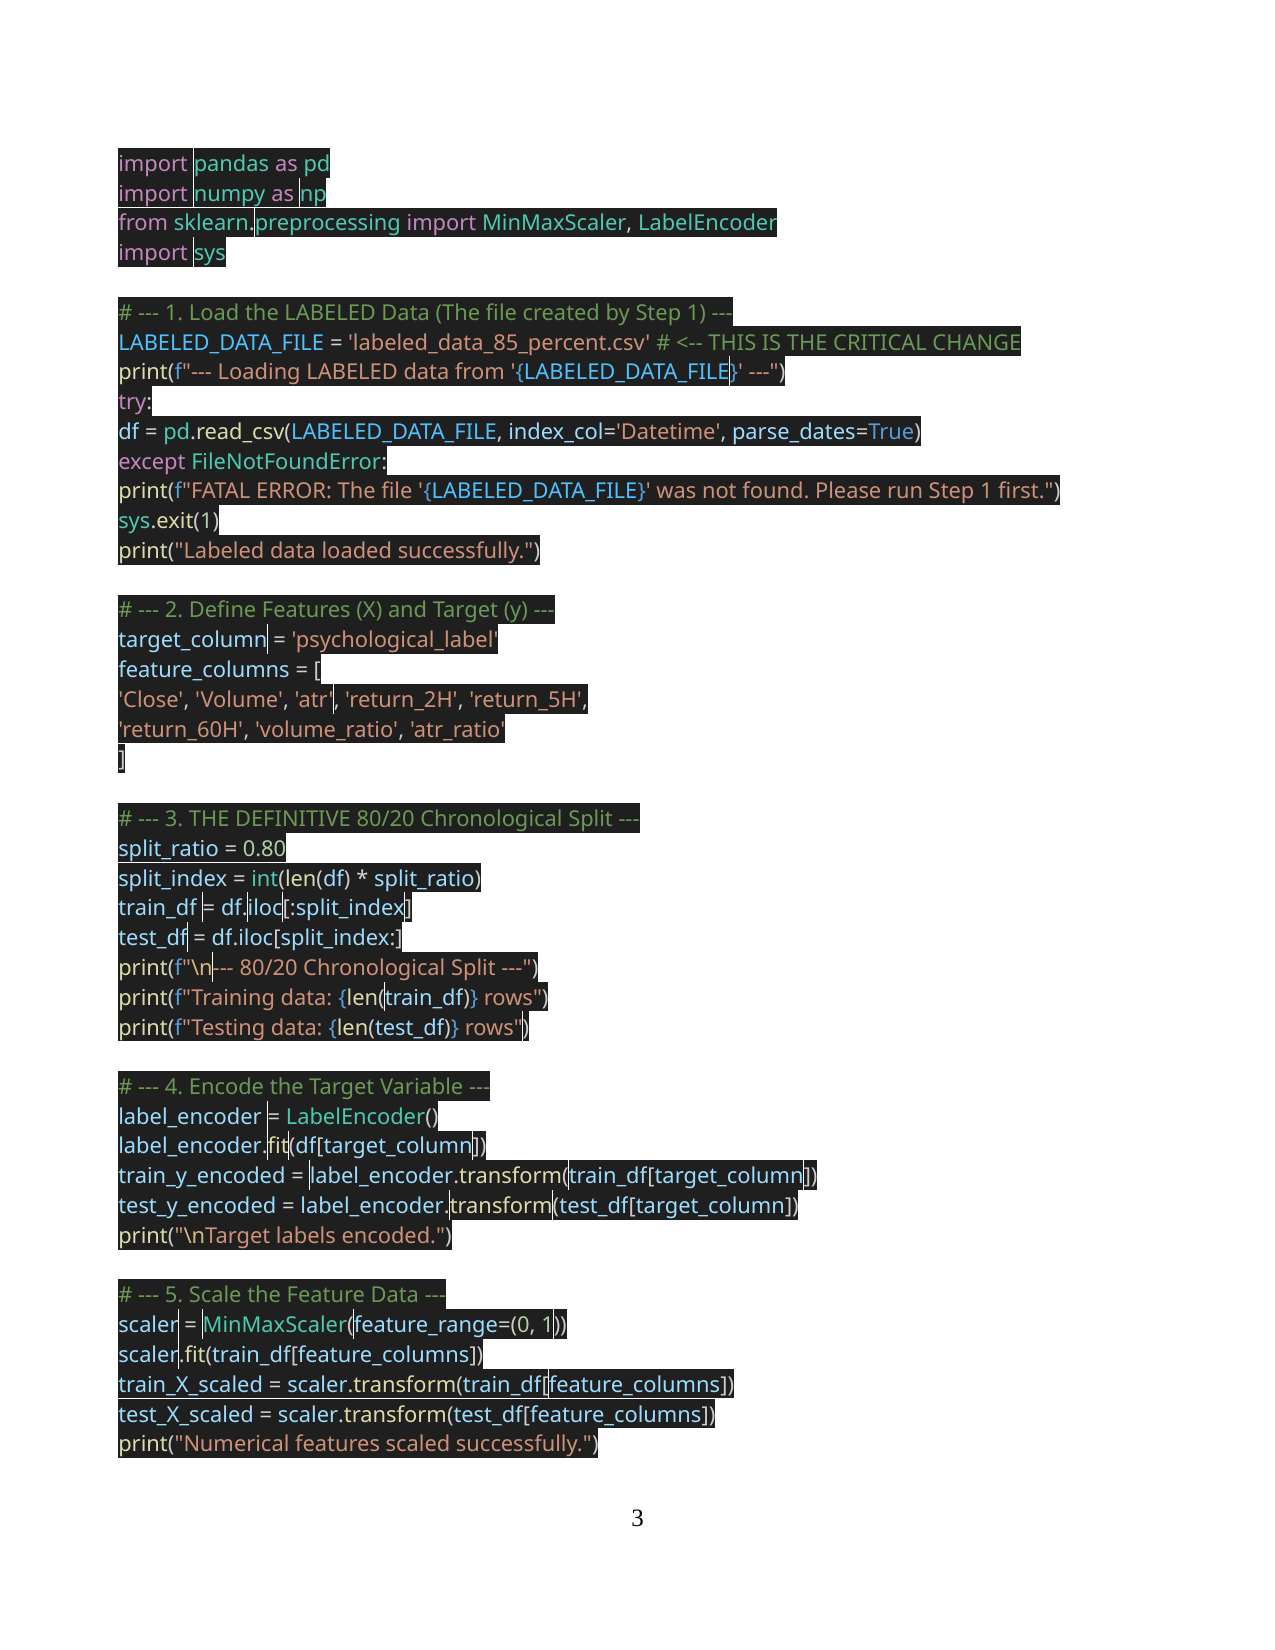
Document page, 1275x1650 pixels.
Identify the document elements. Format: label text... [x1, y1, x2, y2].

text print(f"Testing data: {len(test_df)} rows") [118, 1011, 1157, 1041]
text try: [118, 386, 1157, 416]
text print(f"\n--- 80/20 Chronological Split ---") [118, 952, 1157, 982]
text 'return_60H', 'volume_ratio', 'atr_ratio' [118, 714, 1157, 743]
text # --- 3. THE DEFINITIVE 80/20 Chronological Split --- [118, 803, 1157, 833]
text LABELED_DATA_FILE = 'labeled_data_85_percent.csv' # <-- THIS IS THE CRITICAL CHANGE [118, 326, 1157, 356]
text from sklearn.preprocessing import MinMaxScaler, LabelEncoder [118, 207, 1157, 237]
text split_ratio = 0.80 [118, 833, 1157, 862]
text print("Numerical features scaled successfully.") [118, 1428, 1157, 1458]
text train_df = df.iloc[:split_index] [118, 892, 1157, 922]
text print("Labeled data loaded successfully.") [118, 535, 1157, 565]
text # --- 1. Load the LABELED Data (The file created by Step 1) --- [118, 297, 1157, 326]
text label_encoder.fit(df[target_column]) [118, 1131, 1157, 1160]
text print(f"--- Loading LABELED data from '{LABELED_DATA_FILE}' ---") [118, 356, 1157, 386]
text target_column = 'psychological_label' [118, 624, 1157, 654]
text # --- 5. Scale the Feature Data --- [118, 1279, 1157, 1309]
text # --- 2. Define Features (X) and Target (y) --- [118, 594, 1157, 624]
text print(f"FATAL ERROR: The file '{LABELED_DATA_FILE}' was not found. Please run Step 1 first.") [118, 475, 1157, 505]
text ] [118, 743, 1157, 773]
text scaler = MinMaxScaler(feature_range=(0, 1)) [118, 1309, 1157, 1339]
text scaler.fit(train_df[feature_columns]) [118, 1339, 1157, 1369]
text # --- 4. Encode the Target Variable --- [118, 1071, 1157, 1101]
text print(f"Training data: {len(train_df)} rows") [118, 982, 1157, 1011]
text train_y_encoded = label_encoder.transform(train_df[target_column]) [118, 1160, 1157, 1190]
text import sys [118, 237, 1157, 267]
text df = pd.read_csv(LABELED_DATA_FILE, index_col='Datetime', parse_dates=True) [118, 416, 1157, 446]
text feature_columns = [ [118, 654, 1157, 684]
text import numpy as np [118, 178, 1157, 207]
text print("\nTarget labels encoded.") [118, 1220, 1157, 1250]
text test_X_scaled = scaler.transform(test_df[feature_columns]) [118, 1398, 1157, 1428]
text train_X_scaled = scaler.transform(train_df[feature_columns]) [118, 1369, 1157, 1398]
text label_encoder = LabelEncoder() [118, 1101, 1157, 1131]
text except FileNotFoundError: [118, 446, 1157, 475]
text test_df = df.iloc[split_index:] [118, 922, 1157, 952]
text 'Close', 'Volume', 'atr', 'return_2H', 'return_5H', [118, 684, 1157, 714]
text split_index = int(len(df) * split_ratio) [118, 862, 1157, 892]
text test_y_encoded = label_encoder.transform(test_df[target_column]) [118, 1190, 1157, 1220]
text sys.exit(1) [118, 505, 1157, 535]
text import pandas as pd [118, 148, 1157, 178]
